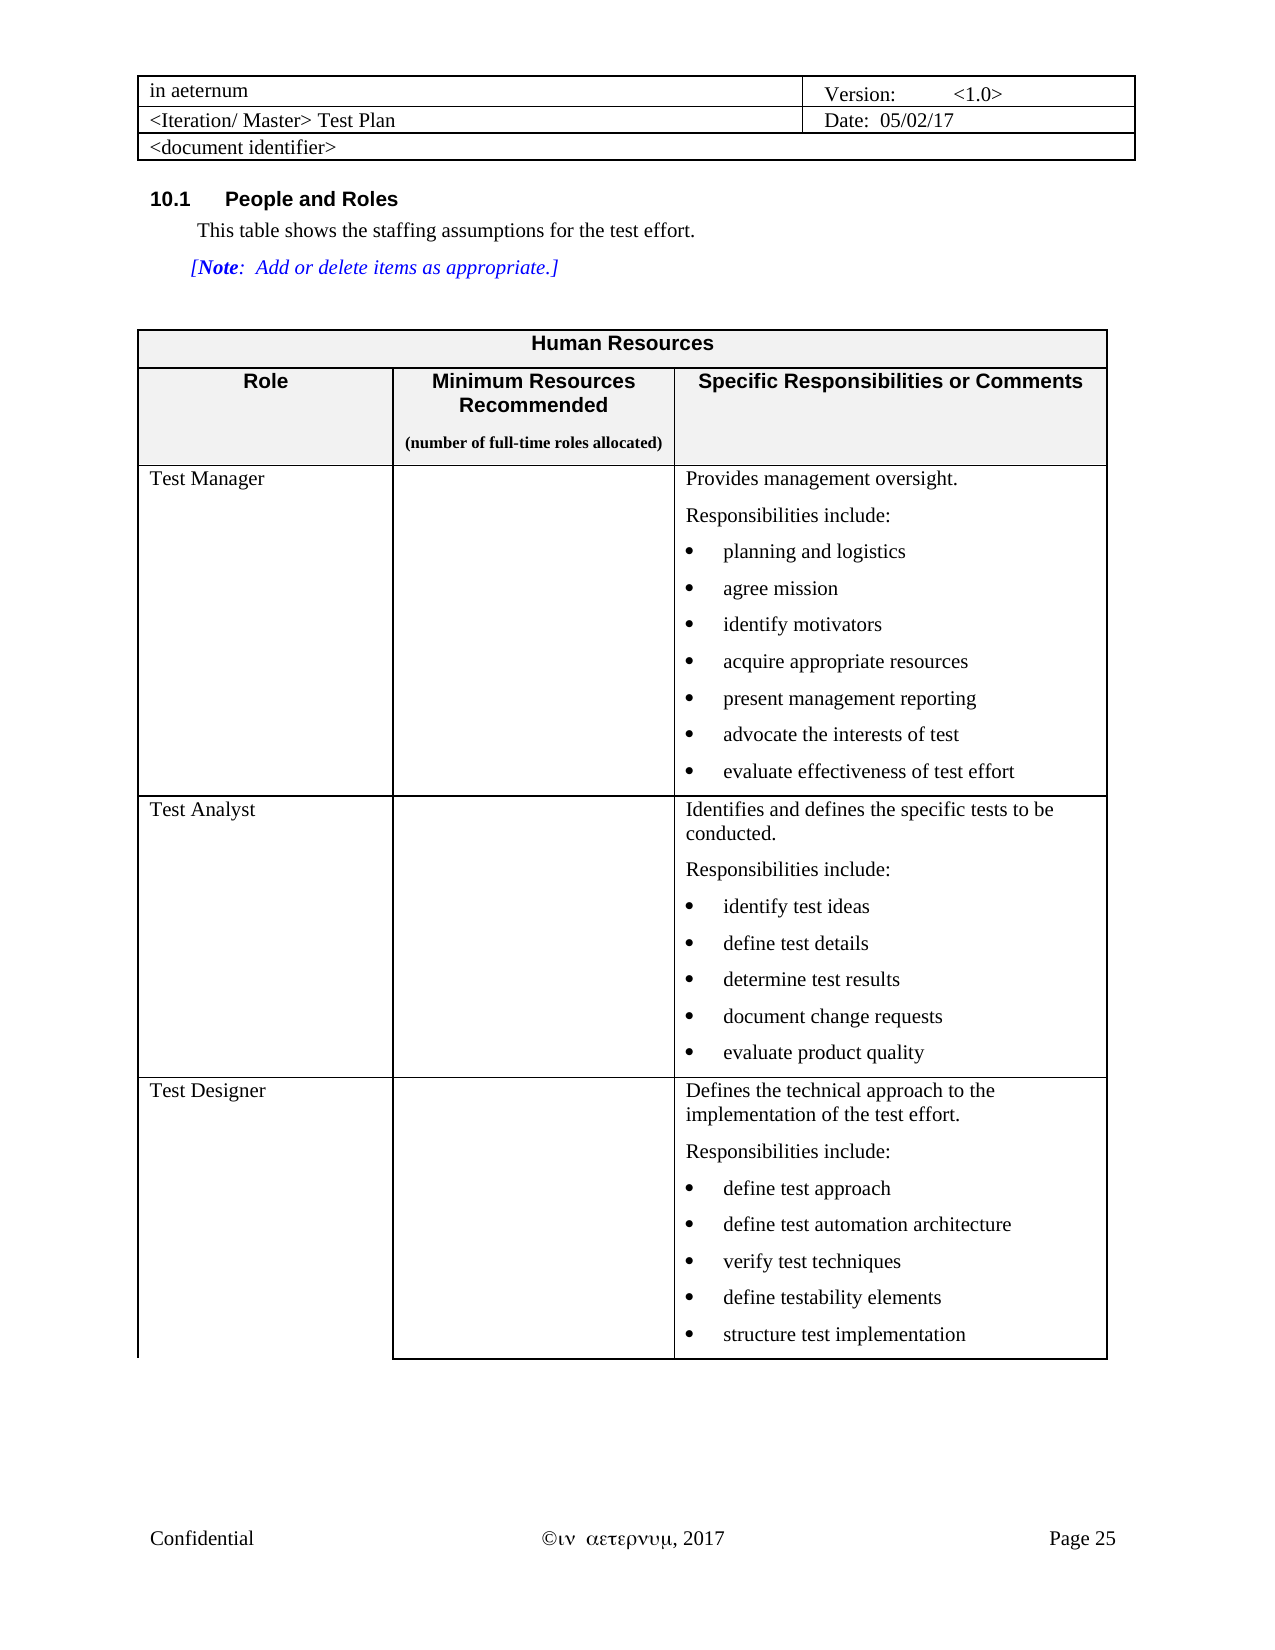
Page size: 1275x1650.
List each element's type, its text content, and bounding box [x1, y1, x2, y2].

table_cell Minimum Resources Recommended (number of full-time roles allocated) [394, 369, 674, 464]
table_cell Specific Responsibilities or Comments [675, 369, 1106, 464]
table_cell Role [139, 369, 392, 464]
text [Note: Add or delete items as appropriate.] [190, 254, 1125, 279]
table_cell Test Analyst [139, 797, 392, 1077]
table_cell Provides management oversight. Responsibilities include: planning and logistics agree mission identify motivators acquire appropriate resources present management reporting advocate the interests of test evaluate effectiveness of test effort [675, 466, 1106, 795]
table_cell Identifies and defines the specific tests to be conducted. Responsibilities include: identify test ideas define test details determine test results document change requests evaluate product quality [675, 797, 1106, 1077]
subtitle People and Roles [150, 185, 1125, 210]
table_cell Defines the technical approach to the implementation of the test effort. Responsibilities include: define test approach define test automation architecture verify test techniques define testability elements structure test implementation [675, 1078, 1106, 1358]
table_cell Test Manager [139, 466, 392, 795]
table_cell [394, 1078, 674, 1358]
table_cell [394, 466, 674, 795]
table_cell [394, 797, 674, 1077]
text This table shows the staffing assumptions for the test effort. [150, 217, 1125, 242]
table_header Human Resources [139, 331, 1106, 367]
table_cell Test Designer [139, 1078, 392, 1358]
